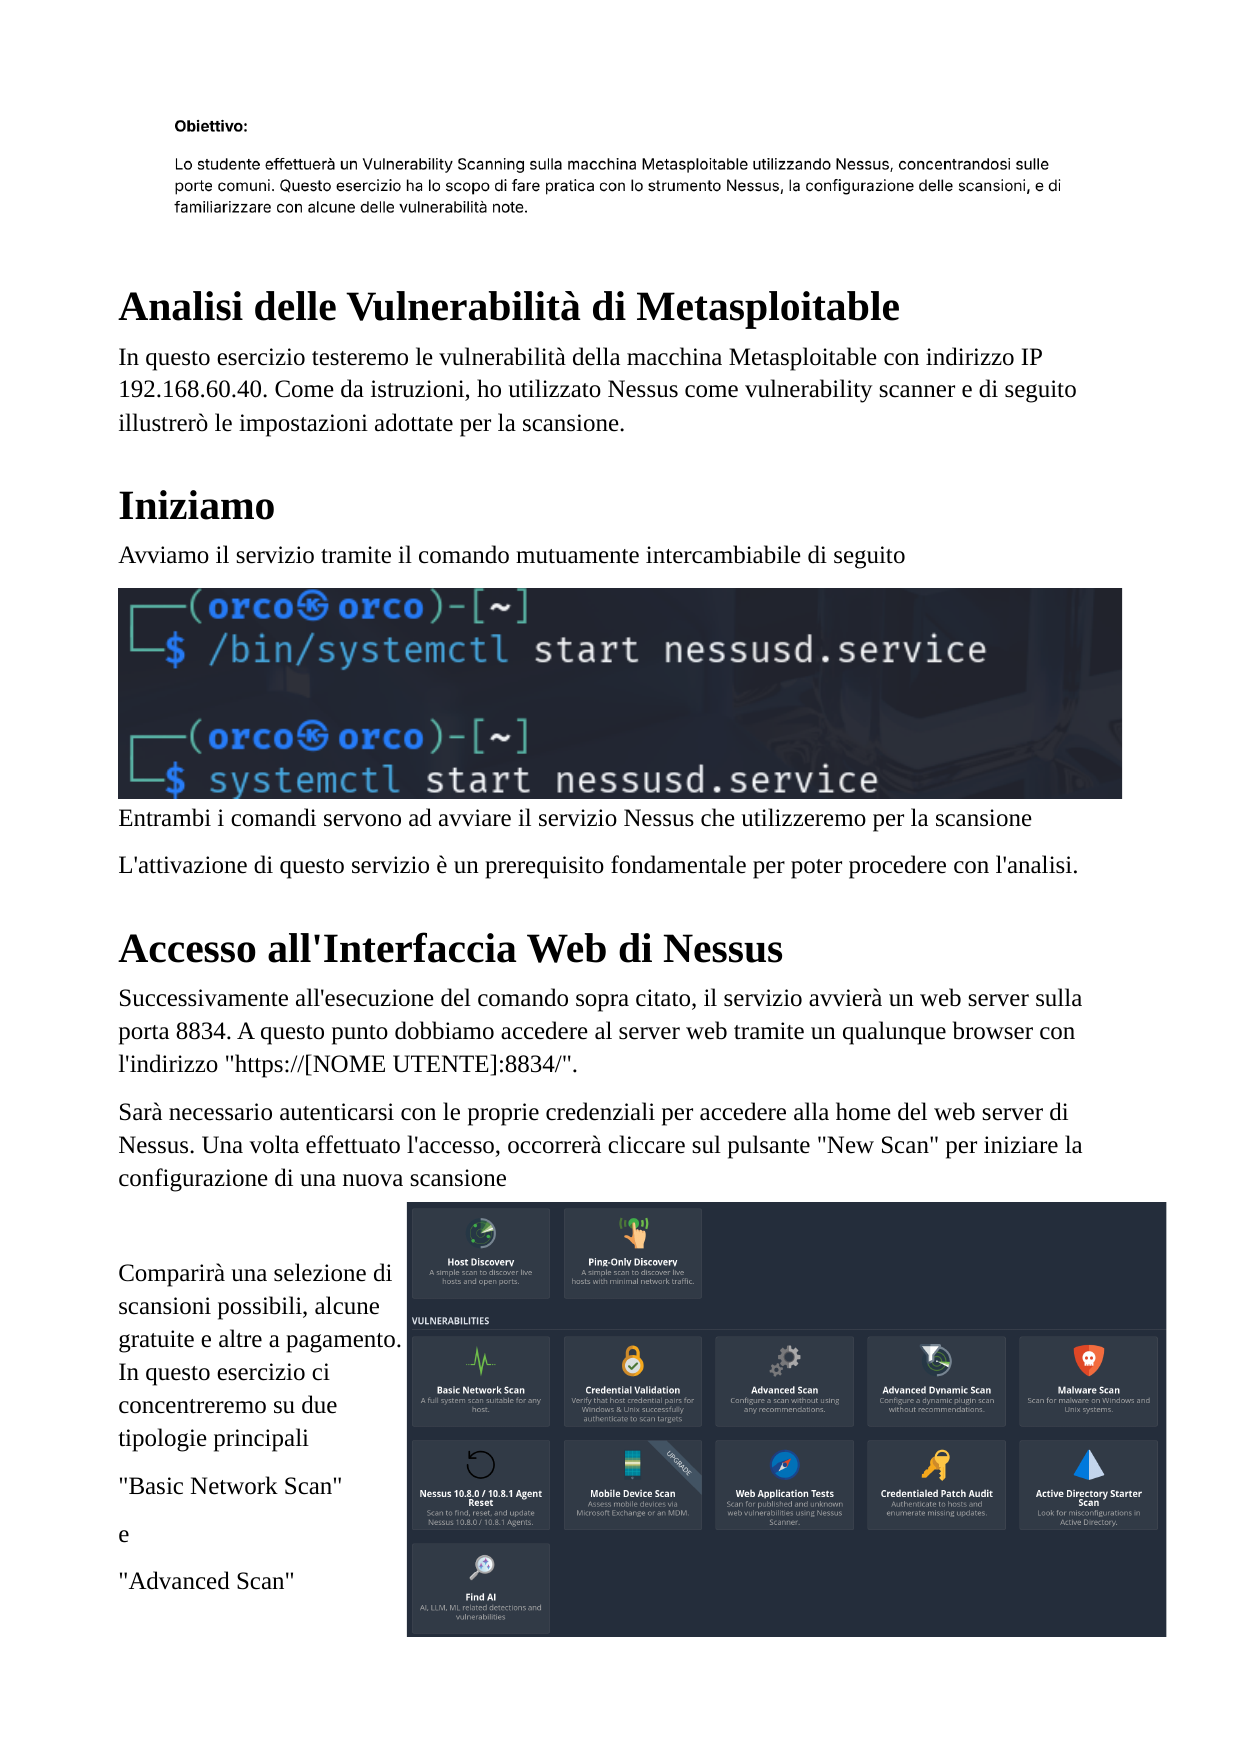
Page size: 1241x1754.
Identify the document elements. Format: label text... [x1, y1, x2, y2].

text Sarà necessario autenticarsi con le proprie credenziali per accedere alla home del web server di Nessus. Una volta effettuato l'accesso, occorrerà cliccare sul pulsante "New Scan" per iniziare la configurazione di una nuova scansione [118, 1097, 1122, 1192]
text e [118, 1519, 406, 1547]
text Successivamente all'esecuzione del comando sopra citato, il servizio avvierà un web server sulla porta 8834. A questo punto dobbiamo accedere al server web tramite un qualunque browser con l'indirizzo "https://[NOME UTENTE]:8834/". [118, 983, 1122, 1078]
subtitle Iniziamo [118, 480, 1122, 528]
picture [118, 107, 1123, 228]
text In questo esercizio testeremo le vulnerabilità della macchina Metasploitable con indirizzo IP 192.168.60.40. Come da istruzioni, ho utilizzato Nessus come vulnerability scanner e di seguito illustrerò le impostazioni adottate per la scansione. [118, 342, 1122, 436]
text L'attivazione di questo servizio è un prerequisito fondamentale per poter procedere con l'analisi. [118, 850, 1122, 879]
picture [406, 1202, 1167, 1637]
text "Advanced Scan" [118, 1566, 406, 1595]
text Entrambi i comandi servono ad avviare il servizio Nessus che utilizzeremo per la scansione [118, 799, 1122, 832]
text Avviamo il servizio tramite il comando mutuamente intercambiabile di seguito [118, 541, 1122, 569]
text Comparirà una selezione di scansioni possibili, alcune gratuite e altre a pagamento. In questo esercizio ci concentreremo su due tipologie principali [118, 1258, 406, 1452]
text "Basic Network Scan" [118, 1471, 406, 1500]
picture [118, 588, 1123, 799]
subtitle Accesso all'Interfaccia Web di Nessus [118, 923, 1122, 971]
subtitle Analisi delle Vulnerabilità di Metasploitable [118, 281, 1122, 329]
